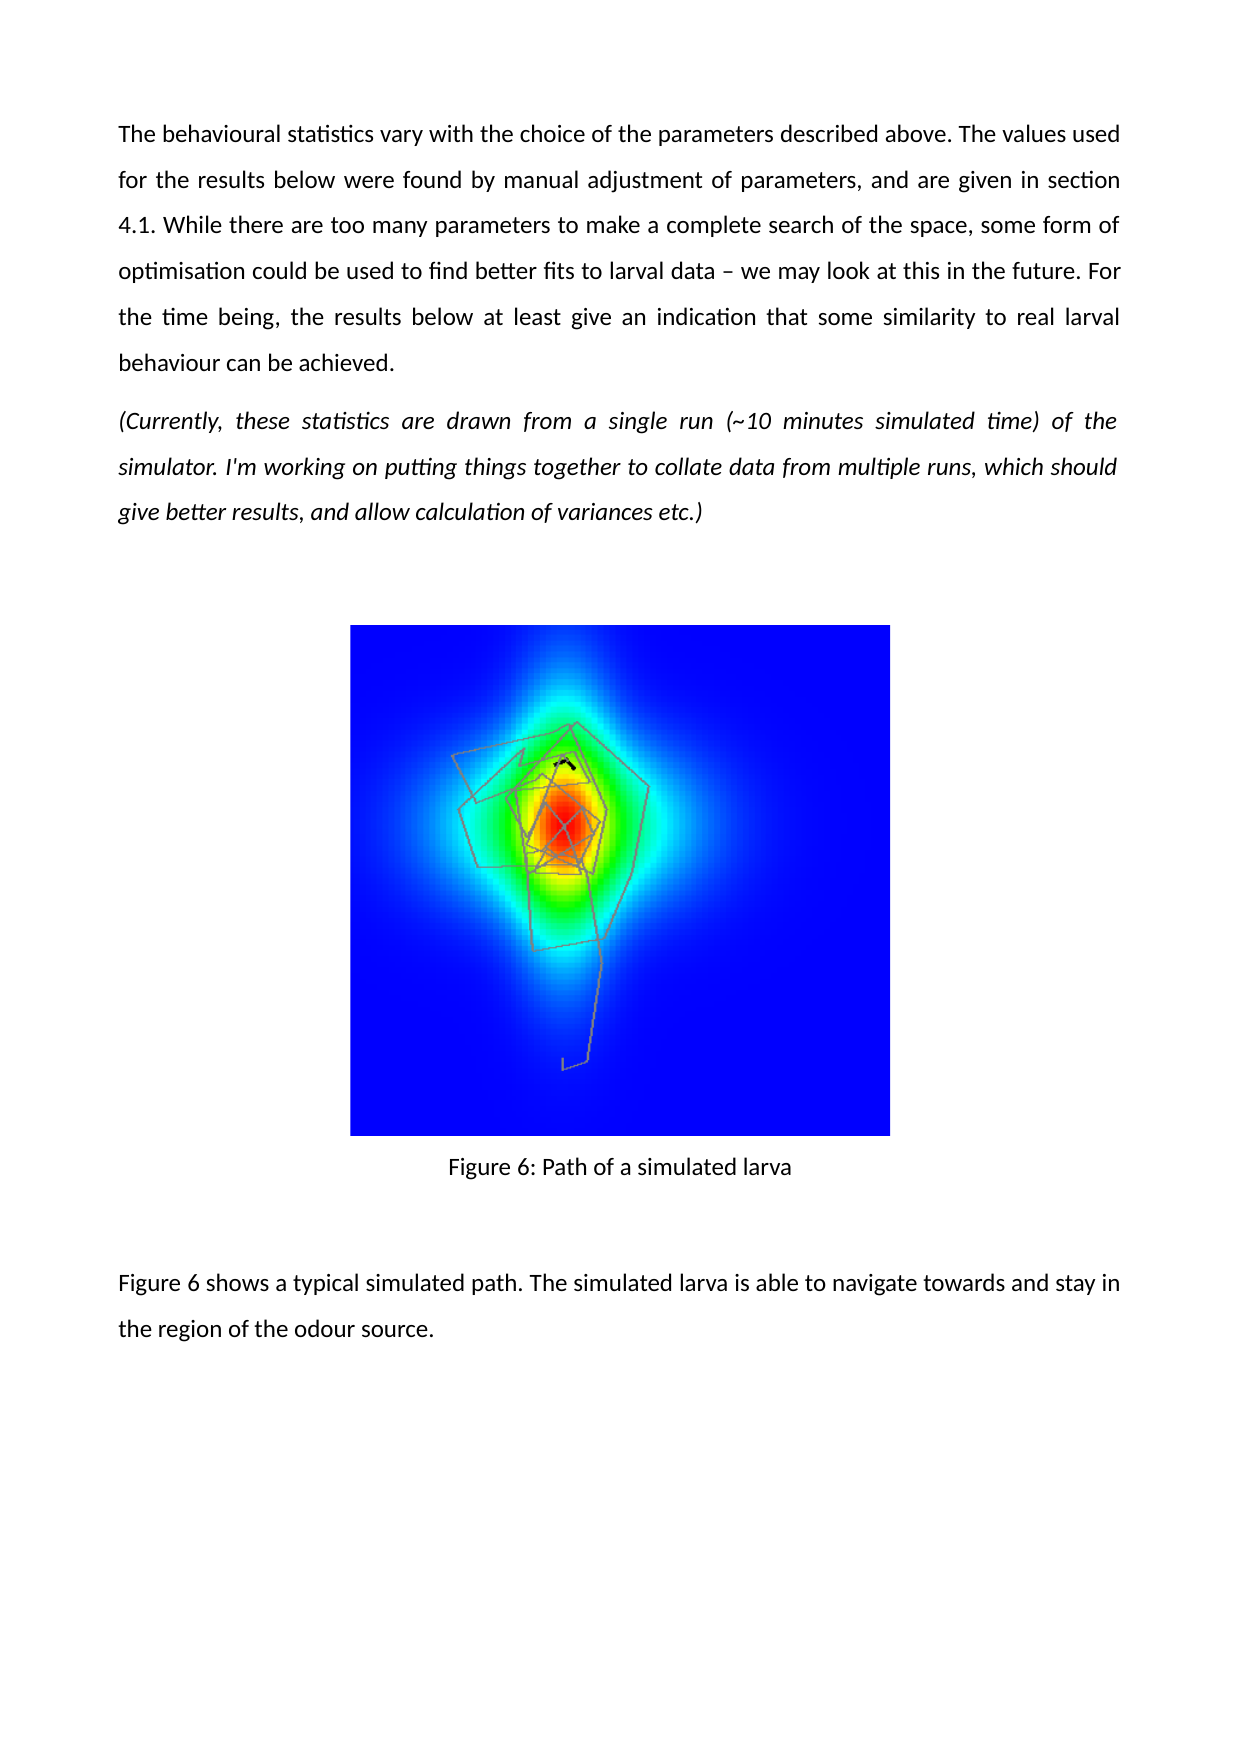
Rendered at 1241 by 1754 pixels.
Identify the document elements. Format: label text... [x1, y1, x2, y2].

text Figure 6: Path of a simulated larva [350, 1136, 890, 1181]
text The behavioural statistics vary with the choice of the parameters described above. The values used for the results below were found by manual adjustment of parameters, and are given in section 4.1. While there are too many parameters to make a complete search of the space, some form of optimisation could be used to find better fits to larval data – we may look at this in the future. For the time being, the results below at least give an indication that some similarity to real larval behaviour can be achieved. [118, 118, 1122, 377]
picture [350, 625, 891, 1136]
text Figure 6 shows a typical simulated path. The simulated larva is able to navigate towards and stay in the region of the odour source. [118, 1267, 1122, 1343]
text (Currently, these statistics are drawn from a single run (~10 minutes simulated time) of the simulator. I'm working on putting things together to collate data from multiple runs, which should give better results, and allow calculation of variances etc.) [118, 405, 1122, 527]
